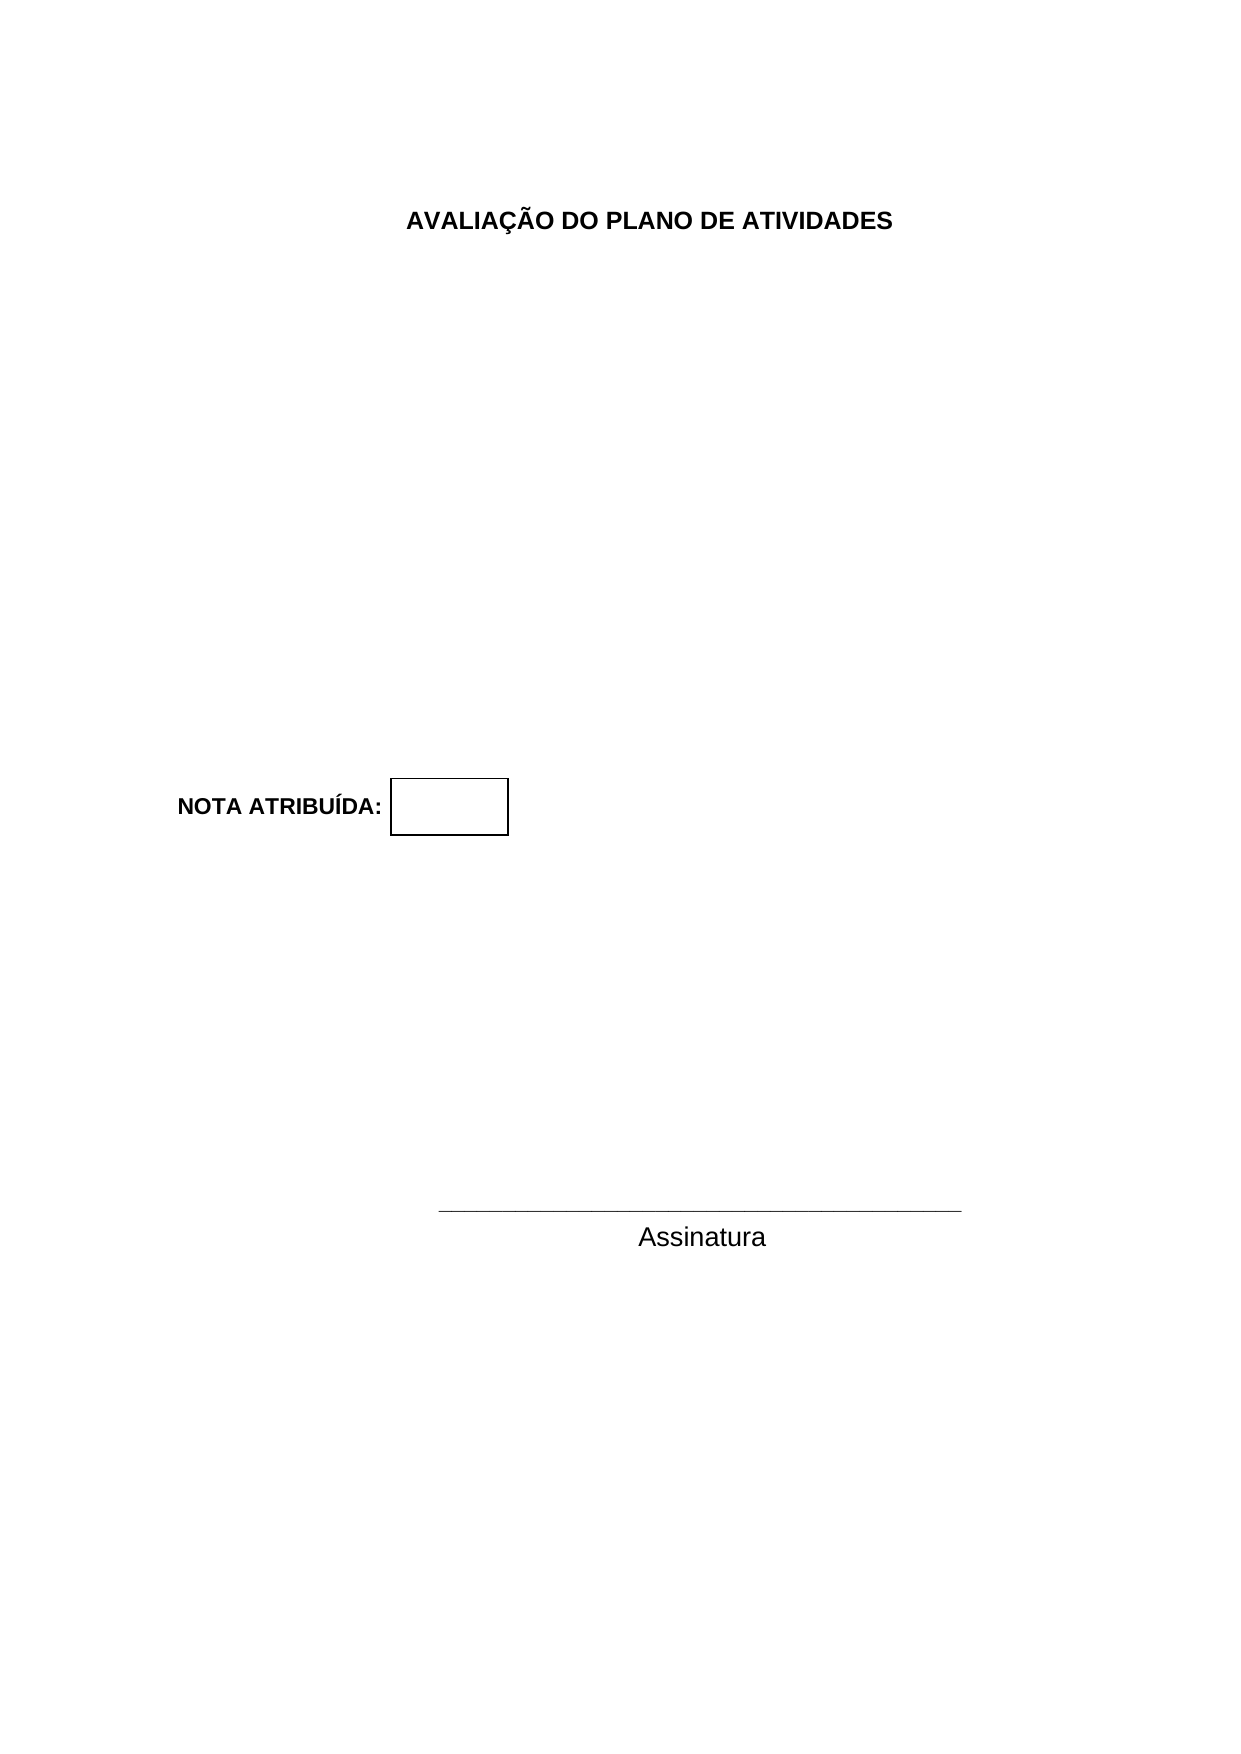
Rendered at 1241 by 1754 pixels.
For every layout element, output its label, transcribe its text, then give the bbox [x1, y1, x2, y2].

subtitle _________________________________________ [177, 1188, 1122, 1214]
text [509, 793, 1122, 819]
text NOTA ATRIBUÍDA: [177, 793, 390, 819]
text AVALIAÇÃO DO PLANO DE ATIVIDADES [177, 206, 1122, 235]
subtitle Assinatura [177, 1221, 1122, 1252]
